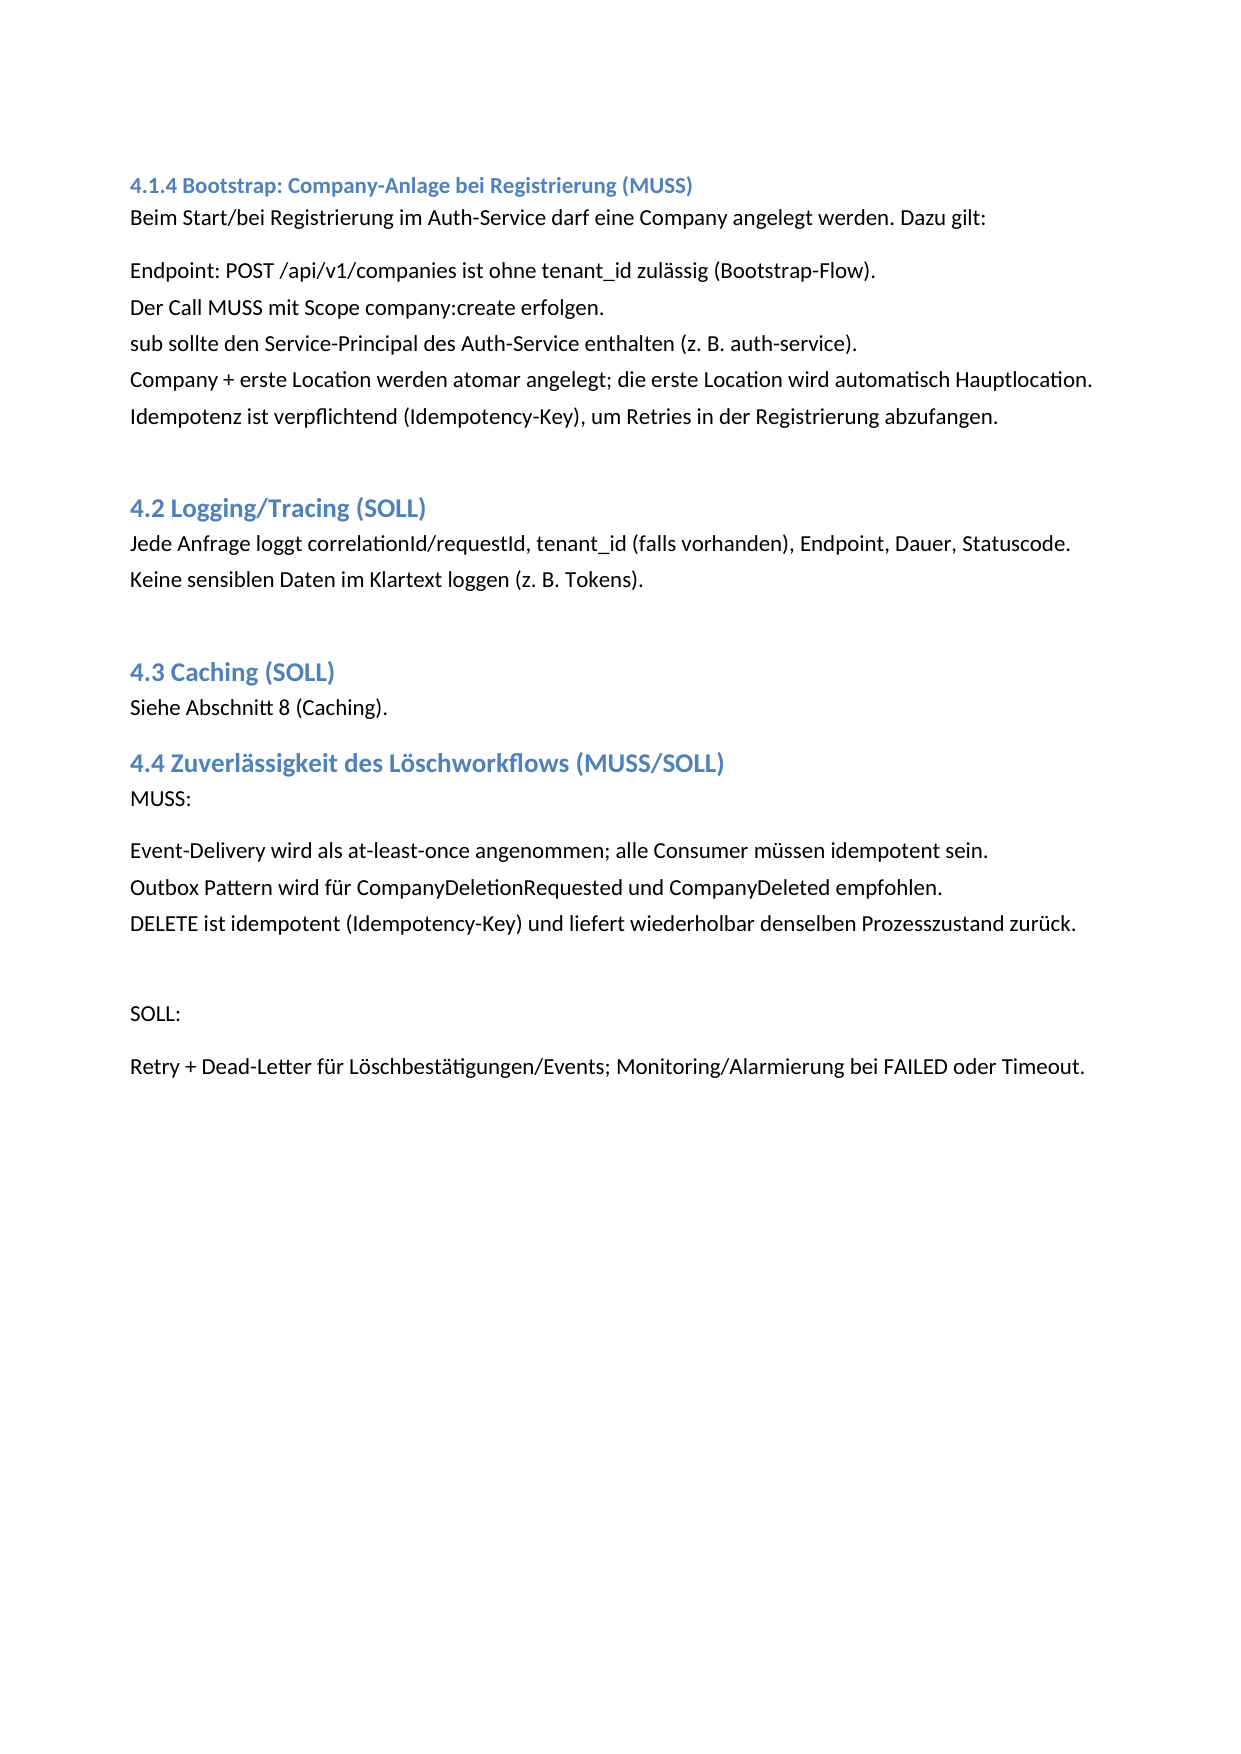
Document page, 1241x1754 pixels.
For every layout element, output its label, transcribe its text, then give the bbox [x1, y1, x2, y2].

text Beim Start/bei Registrierung im Auth-Service darf eine Company angelegt werden. Dazu gilt: [130, 203, 1110, 231]
list Endpoint: POST /api/v1/companies ist ohne tenant_id zulässig (Bootstrap-Flow). [130, 256, 1110, 284]
subtitle 4.1.4 Bootstrap: Company-Anlage bei Registrierung (MUSS) [130, 171, 1110, 199]
subtitle 4.3 Caching (SOLL) [130, 655, 1110, 688]
subtitle 4.2 Logging/Tracing (SOLL) [130, 491, 1110, 524]
list Idempotenz ist verpflichtend (Idempotency-Key), um Retries in der Registrierung abzufangen. [130, 402, 1110, 430]
text Siehe Abschnitt 8 (Caching). [130, 693, 1110, 721]
list Outbox Pattern wird für CompanyDeletionRequested und CompanyDeleted empfohlen. [130, 873, 1110, 901]
list Der Call MUSS mit Scope company:create erfolgen. [130, 293, 1110, 321]
text SOLL: [130, 999, 1110, 1027]
list Company + erste Location werden atomar angelegt; die erste Location wird automatisch Hauptlocation. [130, 365, 1110, 393]
list Jede Anfrage loggt correlationId/requestId, tenant_id (falls vorhanden), Endpoint, Dauer, Statuscode. [130, 529, 1110, 557]
list DELETE ist idempotent (Idempotency-Key) und liefert wiederholbar denselben Prozesszustand zurück. [130, 909, 1110, 937]
list Retry + Dead-Letter für Löschbestätigungen/Events; Monitoring/Alarmierung bei FAILED oder Timeout. [130, 1052, 1110, 1080]
list sub sollte den Service-Principal des Auth-Service enthalten (z. B. auth-service). [130, 329, 1110, 357]
list Keine sensiblen Daten im Klartext loggen (z. B. Tokens). [130, 565, 1110, 593]
subtitle 4.4 Zuverlässigkeit des Löschworkflows (MUSS/SOLL) [130, 746, 1110, 779]
list Event-Delivery wird als at-least-once angenommen; alle Consumer müssen idempotent sein. [130, 837, 1110, 865]
text MUSS: [130, 784, 1110, 812]
